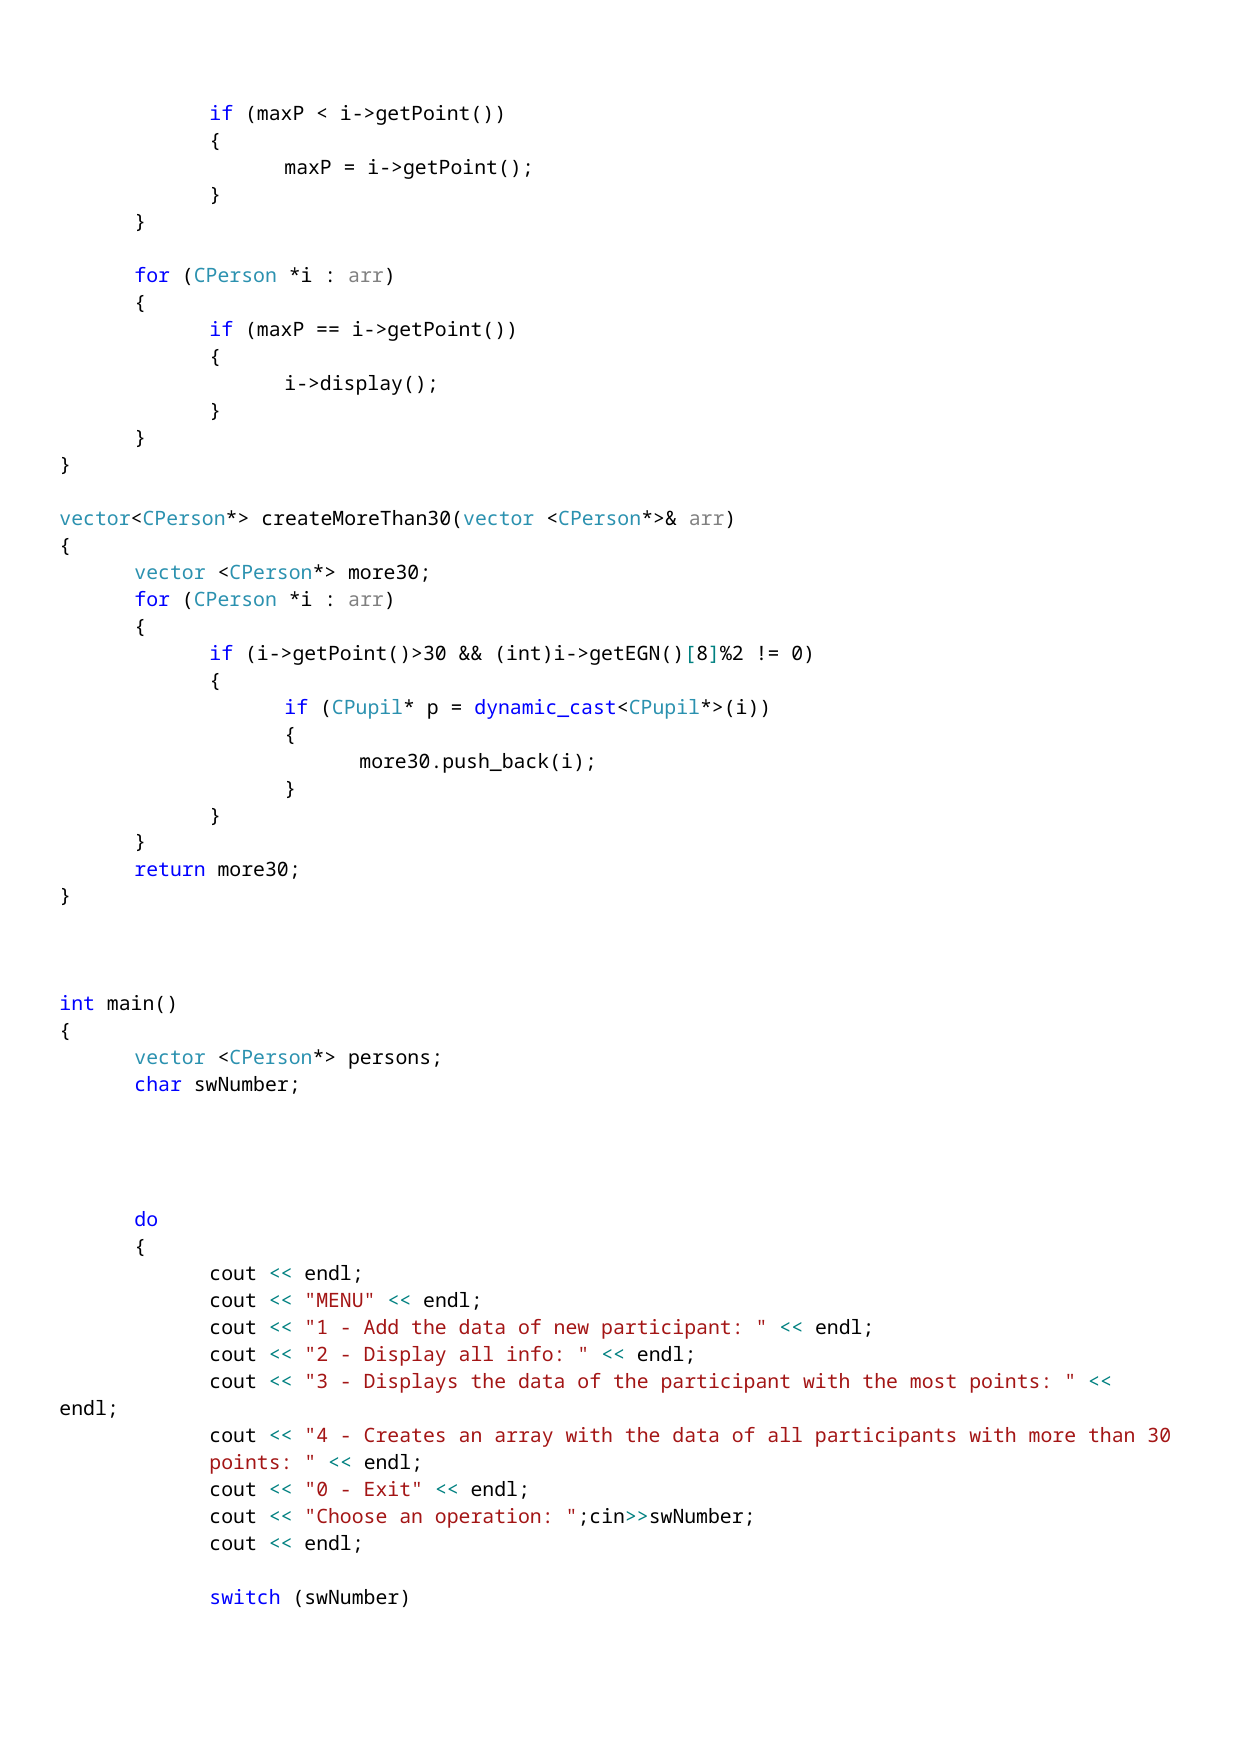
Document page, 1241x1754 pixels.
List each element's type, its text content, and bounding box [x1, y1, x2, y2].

text cout << "1 - Add the data of new participant: " << endl; [59, 1313, 1176, 1340]
text for (CPerson *i : arr) [59, 261, 1176, 288]
text i->display(); [59, 369, 1176, 396]
text { [59, 288, 1176, 315]
text cout << "3 - Displays the data of the participant with the most points: " << endl; [59, 1367, 1176, 1421]
text } [134, 801, 1176, 828]
text switch (swNumber) [59, 1583, 1176, 1610]
text maxP = i->getPoint(); [59, 153, 1176, 180]
text for (CPerson *i : arr) [59, 585, 1176, 612]
text cout << "Choose an operation: ";cin>>swNumber; [59, 1502, 1176, 1529]
text { [59, 342, 1176, 369]
text { [59, 720, 1176, 747]
text } [59, 882, 1176, 909]
text { [59, 1017, 1176, 1044]
text do [59, 1206, 1176, 1232]
text } [59, 774, 1176, 801]
text cout << "MENU" << endl; [59, 1286, 1176, 1313]
text return more30; [59, 855, 1176, 882]
text if (CPupil* p = dynamic_cast<CPupil*>(i)) [59, 693, 1176, 720]
text } [59, 180, 1176, 207]
text cout << endl; [59, 1259, 1176, 1286]
text cout << "0 - Exit" << endl; [59, 1475, 1176, 1502]
text } [59, 450, 1176, 477]
text more30.push_back(i); [59, 747, 1176, 774]
text } [59, 423, 1176, 450]
text } [59, 396, 1176, 423]
text { [59, 612, 1176, 639]
text if (i->getPoint()>30 && (int)i->getEGN()[8]%2 != 0) [59, 639, 1176, 666]
text if (maxP < i->getPoint()) [59, 99, 1176, 126]
text vector <CPerson*> persons; [59, 1044, 1176, 1071]
text int main() [59, 990, 1176, 1017]
text cout << endl; [59, 1529, 1176, 1556]
text char swNumber; [59, 1071, 1176, 1098]
text { [59, 666, 1176, 693]
text { [59, 531, 1176, 558]
text vector <CPerson*> more30; [59, 558, 1176, 585]
text } [59, 828, 1176, 855]
text } [59, 207, 1176, 234]
text { [59, 1232, 1176, 1259]
text cout << "2 - Display all info: " << endl; [59, 1340, 1176, 1367]
text { [59, 126, 1176, 153]
text vector<CPerson*> createMoreThan30(vector <CPerson*>& arr) [59, 504, 1176, 531]
text cout << "4 - Creates an array with the data of all participants with more than 30 points: " << endl; [209, 1421, 1176, 1475]
text if (maxP == i->getPoint()) [59, 315, 1176, 342]
